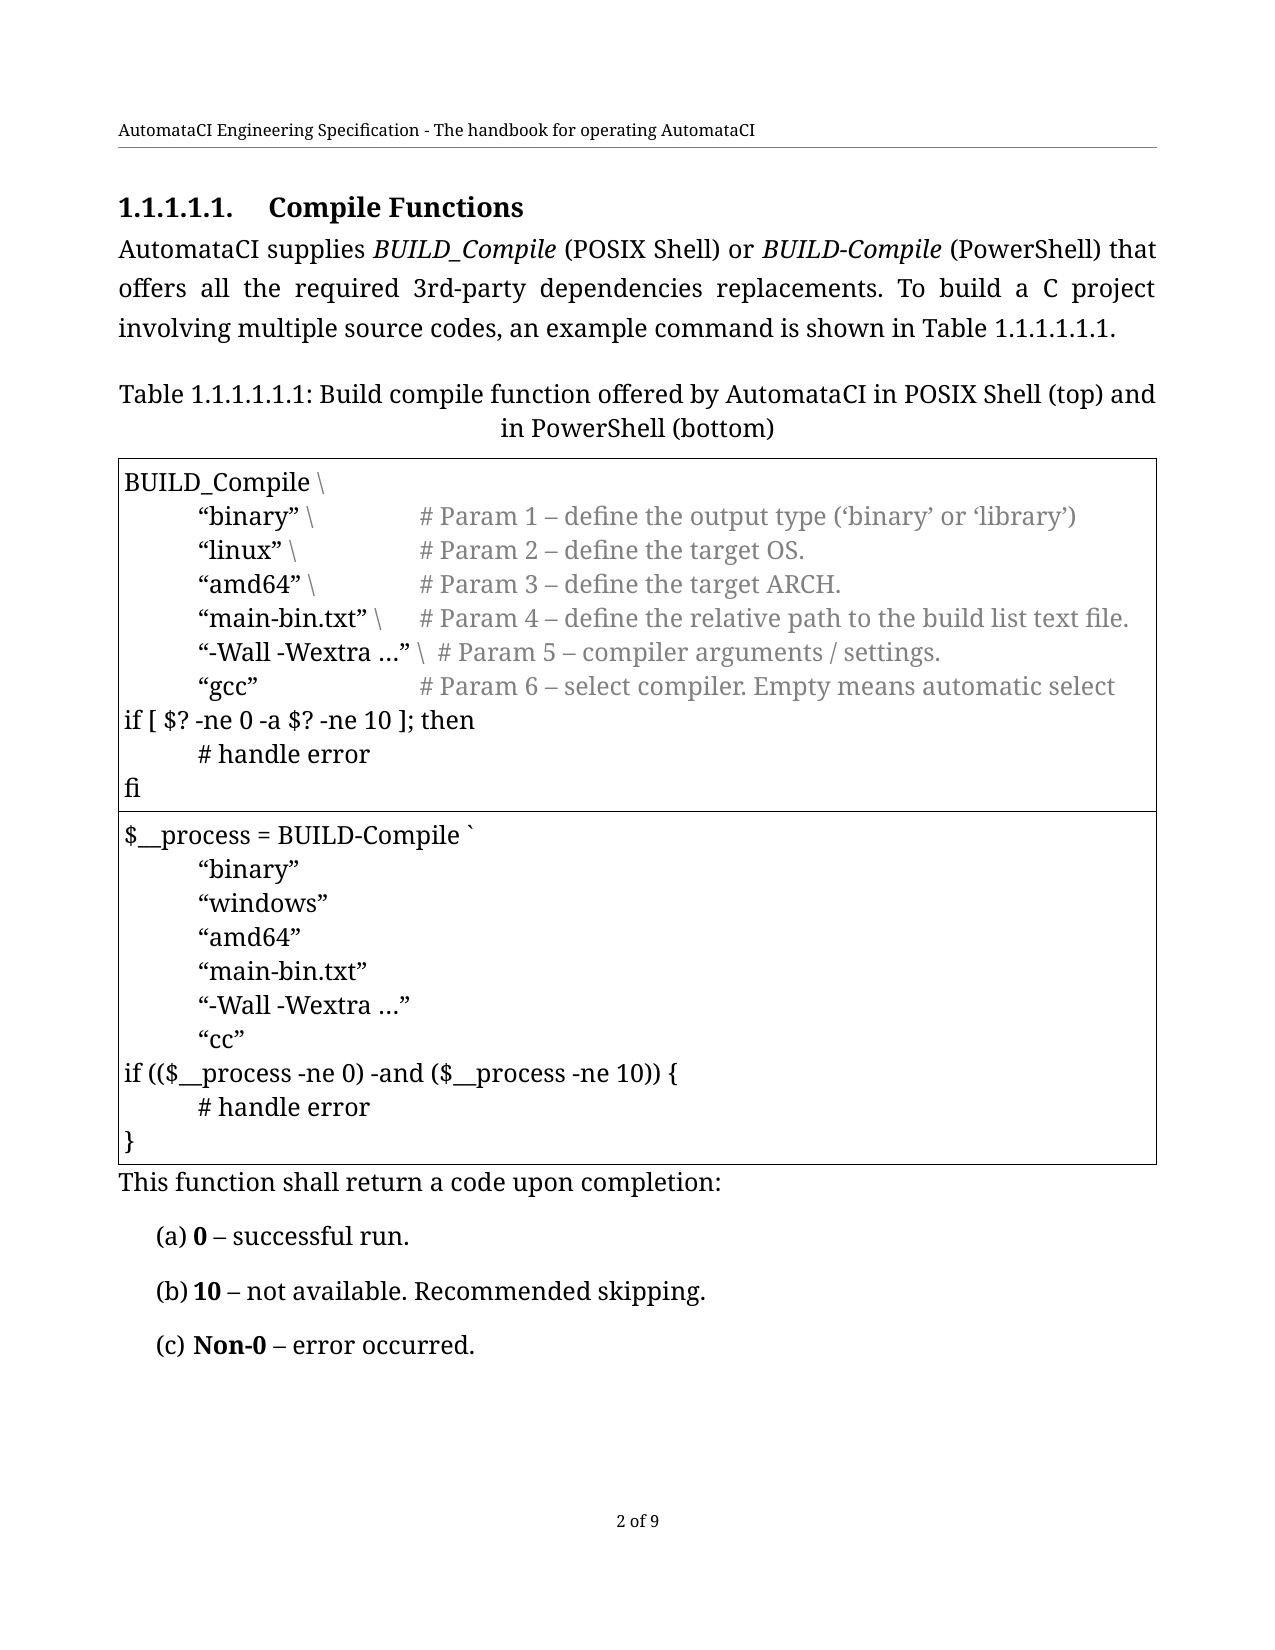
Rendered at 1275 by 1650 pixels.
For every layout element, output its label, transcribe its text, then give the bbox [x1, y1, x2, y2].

table_header BUILD_Compile \ “binary” \ # Param 1 – define the output type (‘binary’ or ‘library’) “linux” \ # Param 2 – define the target OS. “amd64” \ # Param 3 – define the target ARCH. “main-bin.txt” \ # Param 4 – define the relative path to the build list text file. “-Wall -Wextra …” \ # Param 5 – compiler arguments / settings. “gcc” # Param 6 – select compiler. Empty means automatic select if [ $? -ne 0 -a $? -ne 10 ]; then # handle error fi [119, 459, 1156, 811]
text This function shall return a code upon completion: [118, 1165, 1157, 1199]
text Table 1.1.1.1.1.1: Build compile function offered by AutomataCI in POSIX Shell (top) and in PowerShell (bottom) [118, 377, 1157, 445]
list 0 – successful run. [156, 1219, 1157, 1253]
list 10 – not available. Recommended skipping. [156, 1273, 1157, 1307]
list Non-0 – error occurred. [156, 1327, 1157, 1361]
subtitle Compile Functions [118, 189, 1157, 226]
text AutomataCI supplies BUILD_Compile (POSIX Shell) or BUILD-Compile (PowerShell) that offers all the required 3rd-party dependencies replacements. To build a C project involving multiple source codes, an example command is shown in Table 1.1.1.1.1.1. [118, 232, 1157, 344]
table_cell $__process = BUILD-Compile ` “binary” “windows” “amd64” “main-bin.txt” “-Wall -Wextra …” “cc” if (($__process -ne 0) -and ($__process -ne 10)) { # handle error } [119, 812, 1156, 1164]
